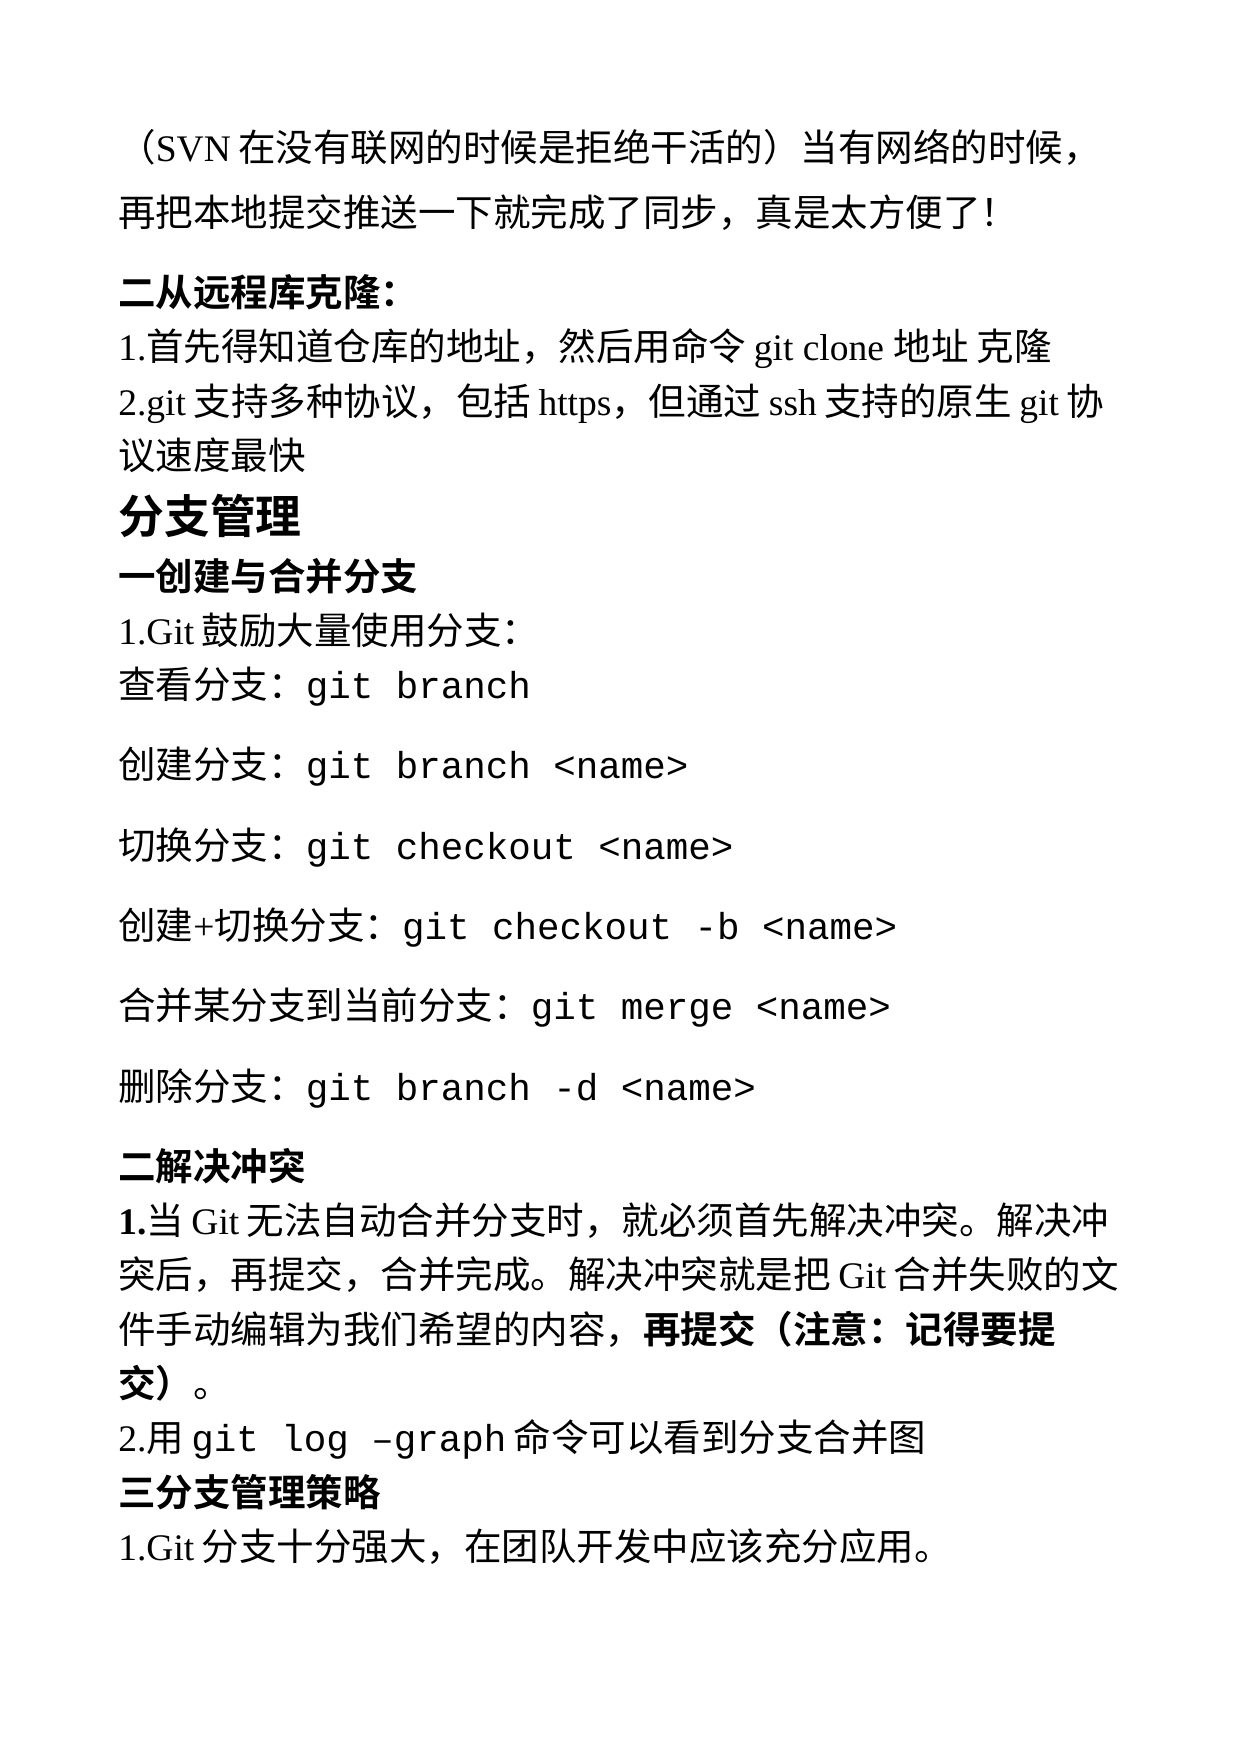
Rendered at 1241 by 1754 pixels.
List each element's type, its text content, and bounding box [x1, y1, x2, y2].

text 创建+切换分支：git checkout -b <name> [118, 896, 1122, 951]
text 二解决冲突 [118, 1137, 1122, 1191]
text 分支管理 [118, 480, 1122, 546]
text 切换分支：git checkout <name> [118, 816, 1122, 870]
text 三分支管理策略 [118, 1463, 1122, 1517]
text 2.git支持多种协议，包括https，但通过ssh支持的原生git协议速度最快 [118, 371, 1122, 480]
text 一创建与合并分支 [118, 546, 1122, 601]
text 1.首先得知道仓库的地址，然后用命令git clone 地址 克隆 [118, 317, 1122, 371]
text 创建分支：git branch <name> [118, 735, 1122, 790]
text 2.用git log –graph命令可以看到分支合并图 [118, 1408, 1122, 1463]
text 1.Git鼓励大量使用分支： [118, 601, 1122, 655]
text （SVN在没有联网的时候是拒绝干活的）当有网络的时候，再把本地提交推送一下就完成了同步，真是太方便了！ [118, 118, 1122, 237]
text 删除分支：git branch -d <name> [118, 1056, 1122, 1111]
text 1.Git分支十分强大，在团队开发中应该充分应用。 [118, 1517, 1122, 1571]
text 二从远程库克隆： [118, 263, 1122, 317]
text 合并某分支到当前分支：git merge <name> [118, 976, 1122, 1031]
text 1.当Git无法自动合并分支时，就必须首先解决冲突。解决冲突后，再提交，合并完成。解决冲突就是把Git合并失败的文件手动编辑为我们希望的内容，再提交（注意：记得要提交）。 [118, 1191, 1122, 1408]
text 查看分支：git branch [118, 655, 1122, 710]
